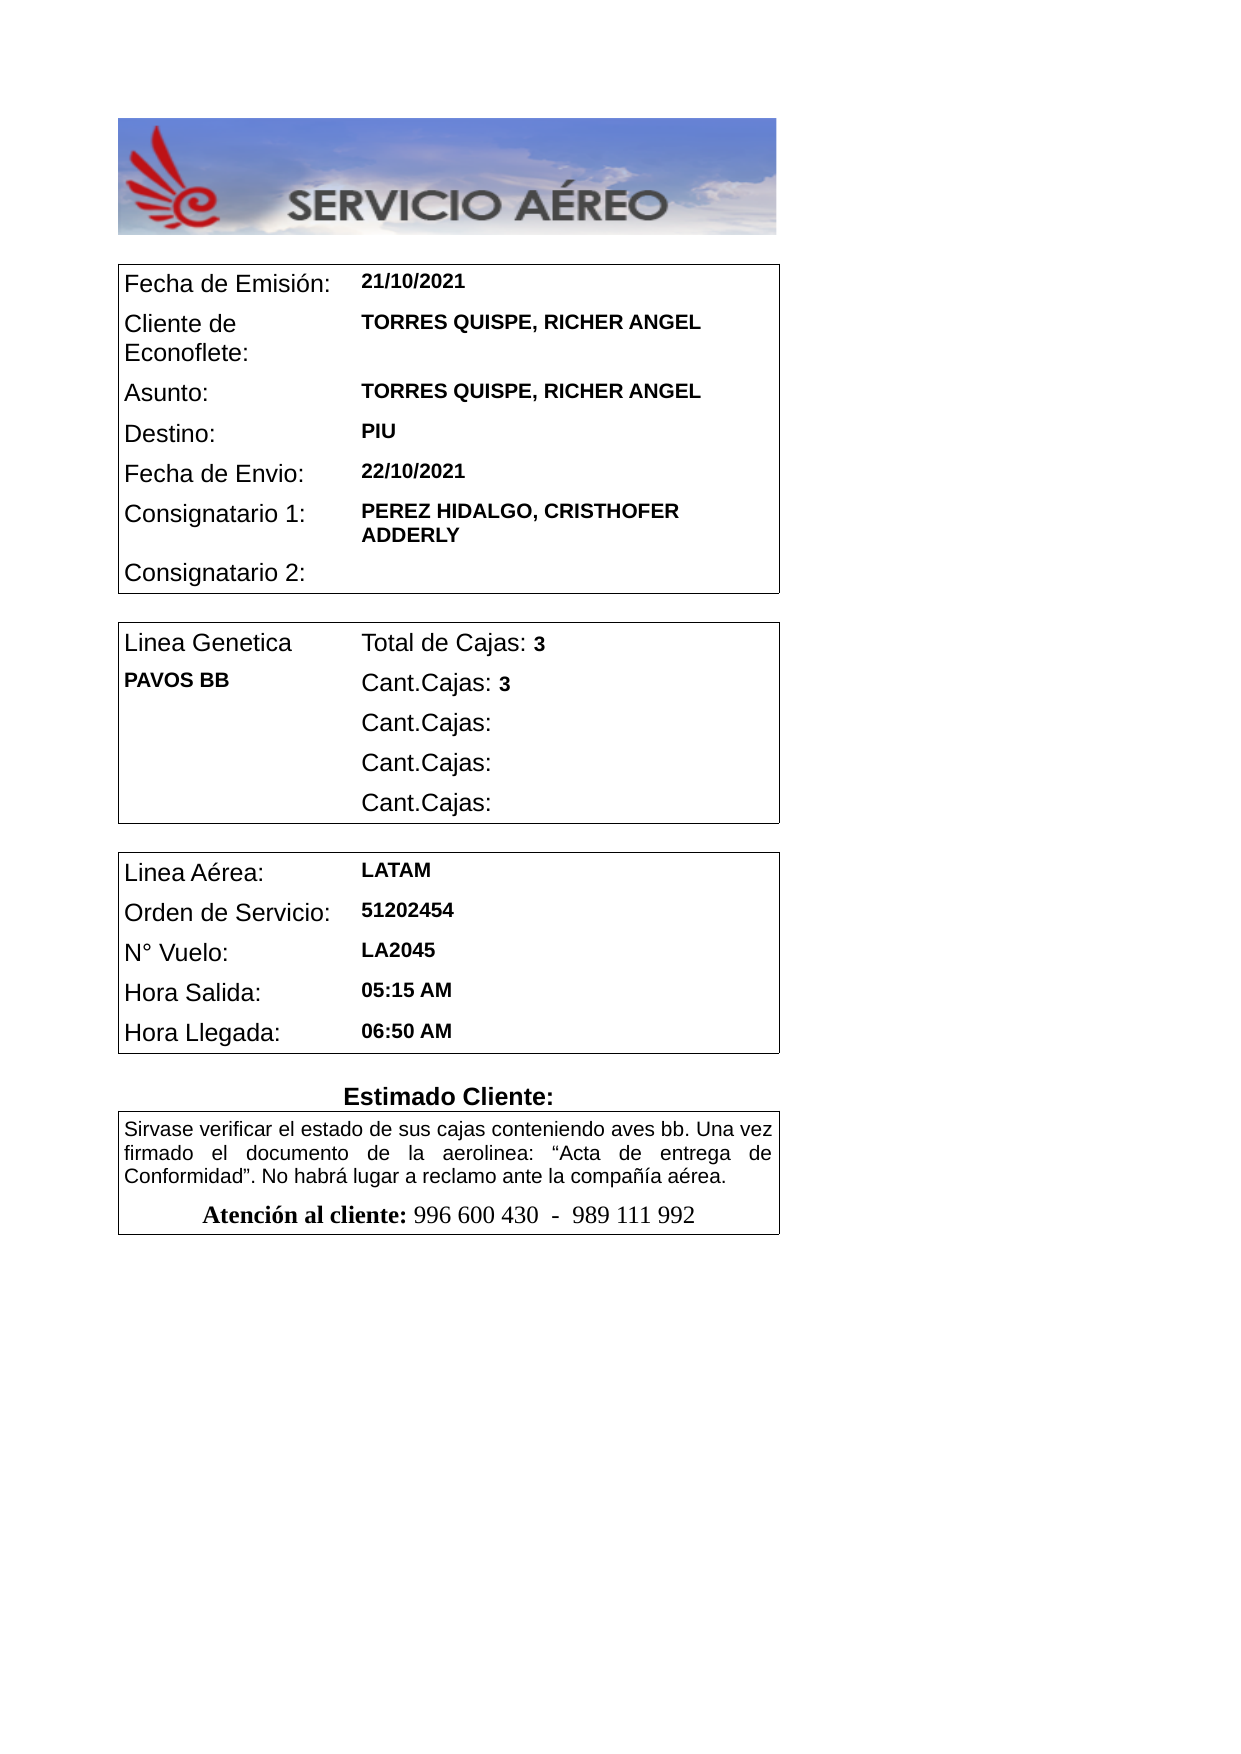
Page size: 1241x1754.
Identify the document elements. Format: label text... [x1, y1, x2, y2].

table_header Fecha de Emisión: [119, 265, 356, 304]
table_cell Destino: [119, 413, 356, 453]
table_cell Orden de Servicio: [119, 892, 356, 932]
table_cell Sirvase verificar el estado de sus cajas conteniendo aves bb. Una vez firmado el documento de la aerolinea: “Acta de entrega de Conformidad”. No habrá lugar a reclamo ante la compañía aérea. [119, 1112, 779, 1194]
table_cell Estimado Cliente: [118, 1054, 779, 1111]
table_cell [119, 743, 356, 783]
table_cell LA2045 [356, 932, 779, 972]
table_cell [356, 553, 779, 593]
table_cell Cant.Cajas: [356, 783, 779, 823]
table_cell 22/10/2021 [356, 453, 779, 493]
table_cell 51202454 [356, 892, 779, 932]
table_cell TORRES QUISPE, RICHER ANGEL [356, 373, 779, 413]
table_cell LATAM [356, 853, 779, 892]
table_cell Hora Salida: [119, 973, 356, 1013]
table_cell PEREZ HIDALGO, CRISTHOFER ADDERLY [356, 493, 779, 553]
table_cell TORRES QUISPE, RICHER ANGEL [356, 304, 779, 373]
table_cell Cant.Cajas: [356, 743, 779, 783]
table_cell Atención al cliente: 996 600 430 - 989 111 992 [119, 1194, 779, 1234]
table_cell Linea Aérea: [119, 853, 356, 892]
table_cell Cant.Cajas: 3 [356, 662, 779, 702]
picture [118, 118, 777, 235]
table_cell Cant.Cajas: [356, 702, 779, 742]
table_cell Total de Cajas: 3 [356, 623, 779, 662]
table_cell [118, 594, 356, 622]
table_cell Hora Llegada: [119, 1013, 356, 1053]
table_cell [119, 702, 356, 742]
table_cell 06:50 AM [356, 1013, 779, 1053]
table_header 21/10/2021 [356, 265, 779, 304]
table_cell Cliente de Econoflete: [119, 304, 356, 373]
table_cell Consignatario 2: [119, 553, 356, 593]
table_cell PAVOS BB [119, 662, 356, 702]
table_cell 05:15 AM [356, 973, 779, 1013]
table_cell Linea Genetica [119, 623, 356, 662]
table_cell N° Vuelo: [119, 932, 356, 972]
table_cell [356, 824, 779, 852]
table_cell PIU [356, 413, 779, 453]
table_cell [119, 783, 356, 823]
table_cell [118, 824, 356, 852]
table_cell [356, 594, 779, 622]
table_cell Consignatario 1: [119, 493, 356, 553]
table_cell Asunto: [119, 373, 356, 413]
table_cell Fecha de Envio: [119, 453, 356, 493]
